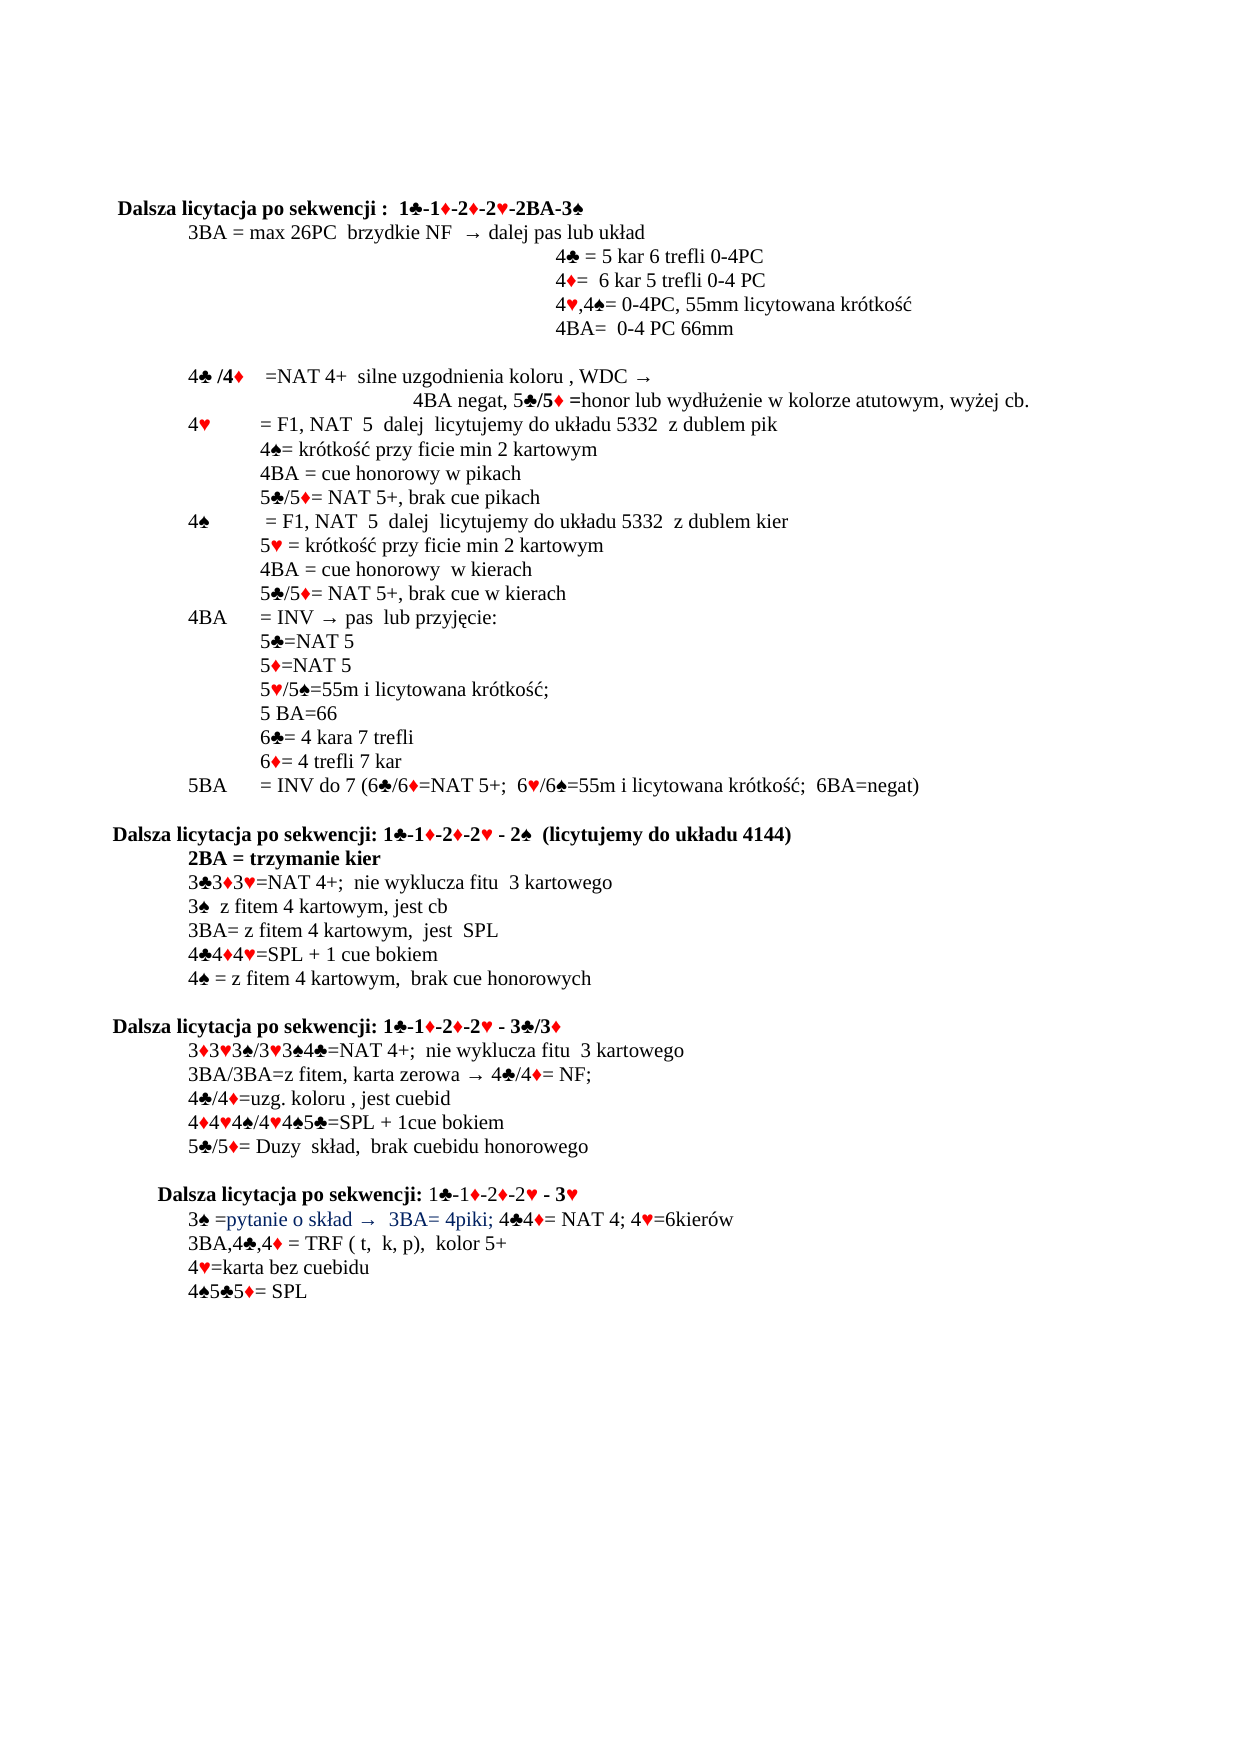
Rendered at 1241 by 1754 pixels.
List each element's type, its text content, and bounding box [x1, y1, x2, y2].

text 4♥ = F1, NAT 5 dalej licytujemy do układu 5332 z dublem pik [112, 412, 1114, 436]
text 5BA = INV do 7 (6♣/6♦=NAT 5+; 6♥/6♠=55m i licytowana krótkość; 6BA=negat) [114, 773, 1114, 797]
text 4BA negat, 5♣/5♦ =honor lub wydłużenie w kolorze atutowym, wyżej cb. [262, 388, 1114, 412]
text 5♥ = krótkość przy ficie min 2 kartowym [112, 533, 1114, 557]
text 4♠5♣5♦= SPL [114, 1279, 1114, 1303]
text 5♥/5♠=55m i licytowana krótkość; [114, 677, 1114, 701]
text 3BA= z fitem 4 kartowym, jest SPL [114, 918, 1114, 942]
text 3♠ z fitem 4 kartowym, jest cb [114, 894, 1114, 918]
text 5♣/5♦= NAT 5+, brak cue w kierach [112, 581, 1114, 605]
text 5 BA=66 [114, 701, 1114, 725]
text 4♠ = z fitem 4 kartowym, brak cue honorowych [114, 966, 1114, 990]
subtitle Dalsza licytacja po sekwencji: 1♣-1♦-2♦-2♥ - 3♥ [112, 1182, 1114, 1206]
text Dalsza licytacja po sekwencji : 1♣-1♦-2♦-2♥-2BA-3♠ [112, 196, 1114, 220]
text Dalsza licytacja po sekwencji: 1♣-1♦-2♦-2♥ - 2♠ (licytujemy do układu 4144) [112, 821, 1114, 846]
text Dalsza licytacja po sekwencji: 1♣-1♦-2♦-2♥ - 3♣/3♦ [112, 1014, 1114, 1038]
text 4♦4♥4♠/4♥4♠5♣=SPL + 1cue bokiem [114, 1110, 1114, 1134]
text 4BA= 0-4 PC 66mm [114, 316, 1114, 340]
text 4♦= 6 kar 5 trefli 0-4 PC [409, 268, 1114, 292]
text 4BA = cue honorowy w kierach [112, 557, 1114, 581]
text 4♠ = F1, NAT 5 dalej licytujemy do układu 5332 z dublem kier [114, 509, 1114, 533]
text 3BA,4♣,4♦ = TRF ( t, k, p), kolor 5+ [114, 1231, 1114, 1254]
text 3BA/3BA=z fitem, karta zerowa → 4♣/4♦= NF; [114, 1062, 1114, 1086]
text 4♣/4♦=uzg. koloru , jest cuebid [114, 1086, 1114, 1110]
text 4BA = INV → pas lub przyjęcie: [114, 605, 1114, 629]
text 3♠ =pytanie o skład → 3BA= 4piki; 4♣4♦= NAT 4; 4♥=6kierów [114, 1206, 1114, 1231]
text 3♣3♦3♥=NAT 4+; nie wyklucza fitu 3 kartowego [114, 869, 1114, 894]
text 4♠= krótkość przy ficie min 2 kartowym [114, 436, 1114, 461]
text 2BA = trzymanie kier [114, 846, 1114, 869]
text 5♣=NAT 5 [114, 629, 1114, 653]
text 4BA = cue honorowy w pikach [112, 461, 1114, 484]
text 4♣4♦4♥=SPL + 1 cue bokiem [114, 942, 1114, 966]
text 6♦= 4 trefli 7 kar [114, 749, 1114, 773]
text 5♣/5♦= NAT 5+, brak cue pikach [112, 484, 1114, 509]
text 6♣= 4 kara 7 trefli [114, 725, 1114, 749]
text 4♣ = 5 kar 6 trefli 0-4PC [114, 244, 1114, 268]
text 3♦3♥3♠/3♥3♠4♣=NAT 4+; nie wyklucza fitu 3 kartowego [114, 1038, 1114, 1062]
text 5♦=NAT 5 [114, 653, 1114, 677]
text 3BA = max 26PC brzydkie NF → dalej pas lub układ [114, 220, 1114, 244]
text 4♥,4♠= 0-4PC, 55mm licytowana krótkość [114, 292, 1114, 316]
text 4♥=karta bez cuebidu [114, 1254, 1114, 1279]
text 5♣/5♦= Duzy skład, brak cuebidu honorowego [114, 1134, 1114, 1158]
text 4♣ /4♦ =NAT 4+ silne uzgodnienia koloru , WDC → [114, 364, 1114, 388]
